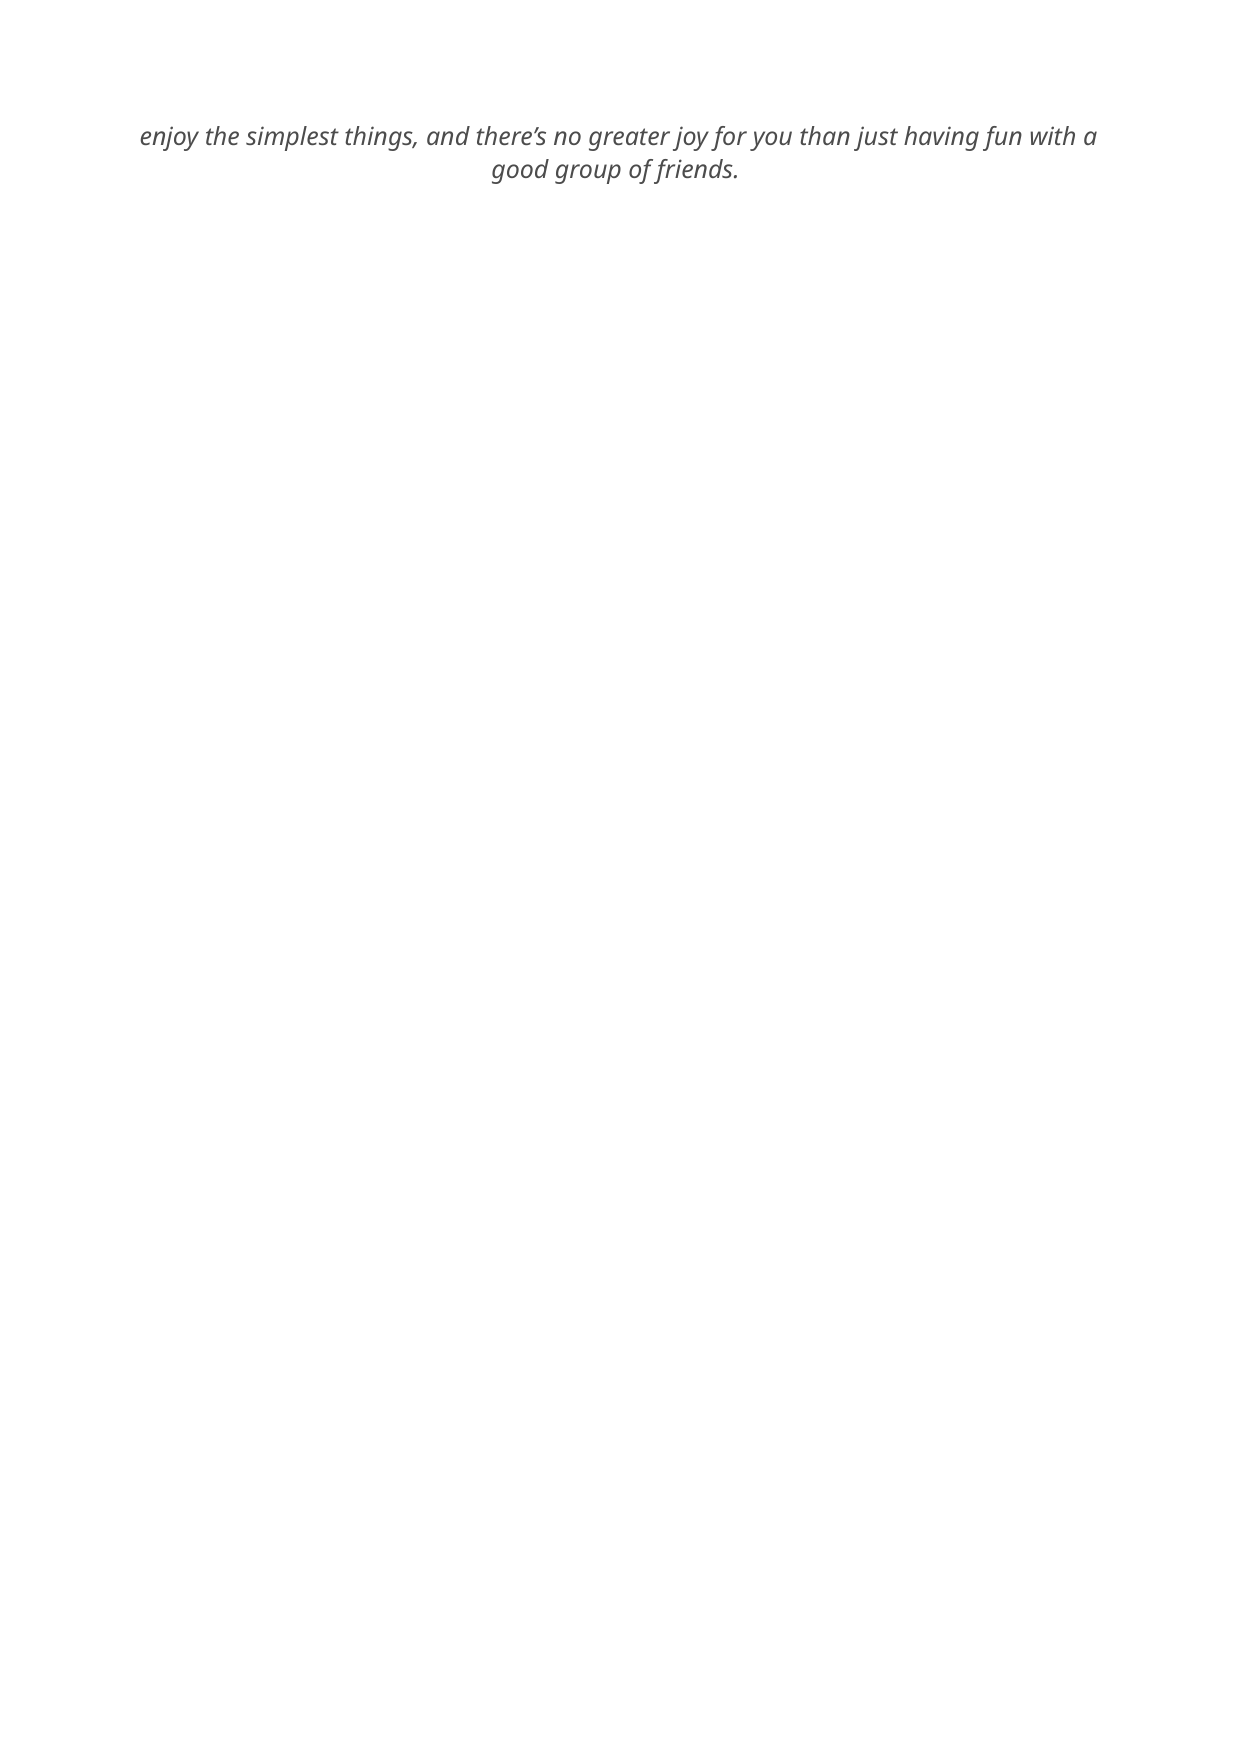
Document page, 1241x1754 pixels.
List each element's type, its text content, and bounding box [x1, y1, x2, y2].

text enjoy the simplest things, and there’s no greater joy for you than just having fun with a good group of friends. [118, 118, 1122, 186]
